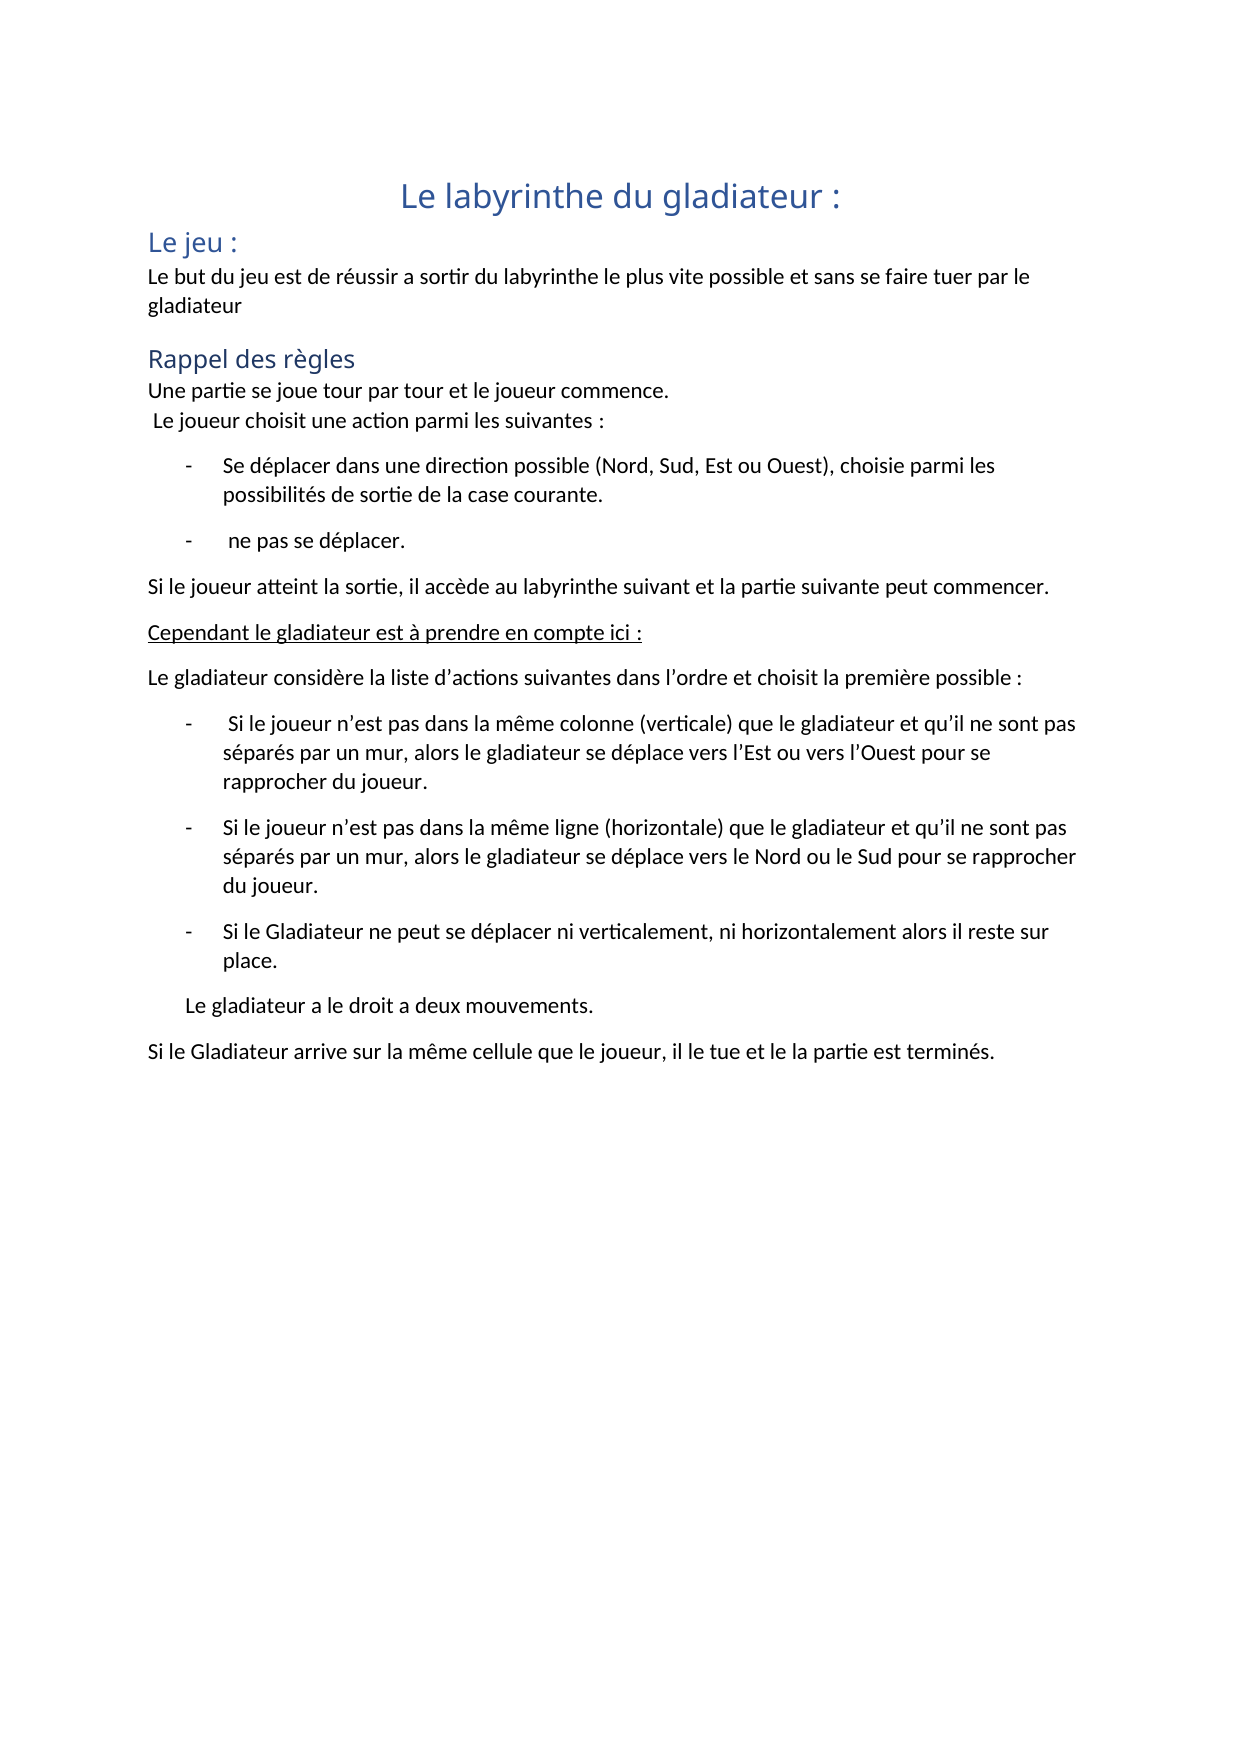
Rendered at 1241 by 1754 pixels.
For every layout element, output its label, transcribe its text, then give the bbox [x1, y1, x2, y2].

text Si le Gladiateur arrive sur la même cellule que le joueur, il le tue et le la partie est terminés. [148, 1037, 1093, 1065]
list Si le joueur n’est pas dans la même colonne (verticale) que le gladiateur et qu’il ne sont pas séparés par un mur, alors le gladiateur se déplace vers l’Est ou vers l’Ouest pour se rapprocher du joueur. [185, 709, 1093, 795]
subtitle Rappel des règles [148, 341, 1093, 375]
list Si le Gladiateur ne peut se déplacer ni verticalement, ni horizontalement alors il reste sur place. [185, 917, 1093, 974]
subtitle Le jeu : [148, 224, 1093, 261]
list Se déplacer dans une direction possible (Nord, Sud, Est ou Ouest), choisie parmi les possibilités de sortie de la case courante. [185, 451, 1093, 508]
list Si le joueur n’est pas dans la même ligne (horizontale) que le gladiateur et qu’il ne sont pas séparés par un mur, alors le gladiateur se déplace vers le Nord ou le Sud pour se rapprocher du joueur. [185, 813, 1093, 899]
text Le gladiateur considère la liste d’actions suivantes dans l’ordre et choisit la première possible : [148, 663, 1093, 691]
text Le gladiateur a le droit a deux mouvements. [185, 992, 1093, 1020]
text Une partie se joue tour par tour et le joueur commence. Le joueur choisit une action parmi les suivantes : [148, 377, 1093, 434]
list ne pas se déplacer. [185, 526, 1093, 554]
text Le but du jeu est de réussir a sortir du labyrinthe le plus vite possible et sans se faire tuer par le gladiateur [148, 262, 1093, 319]
text Cependant le gladiateur est à prendre en compte ici : [148, 618, 1093, 646]
subtitle Le labyrinthe du gladiateur : [148, 173, 1093, 218]
text Si le joueur atteint la sortie, il accède au labyrinthe suivant et la partie suivante peut commencer. [148, 572, 1093, 600]
